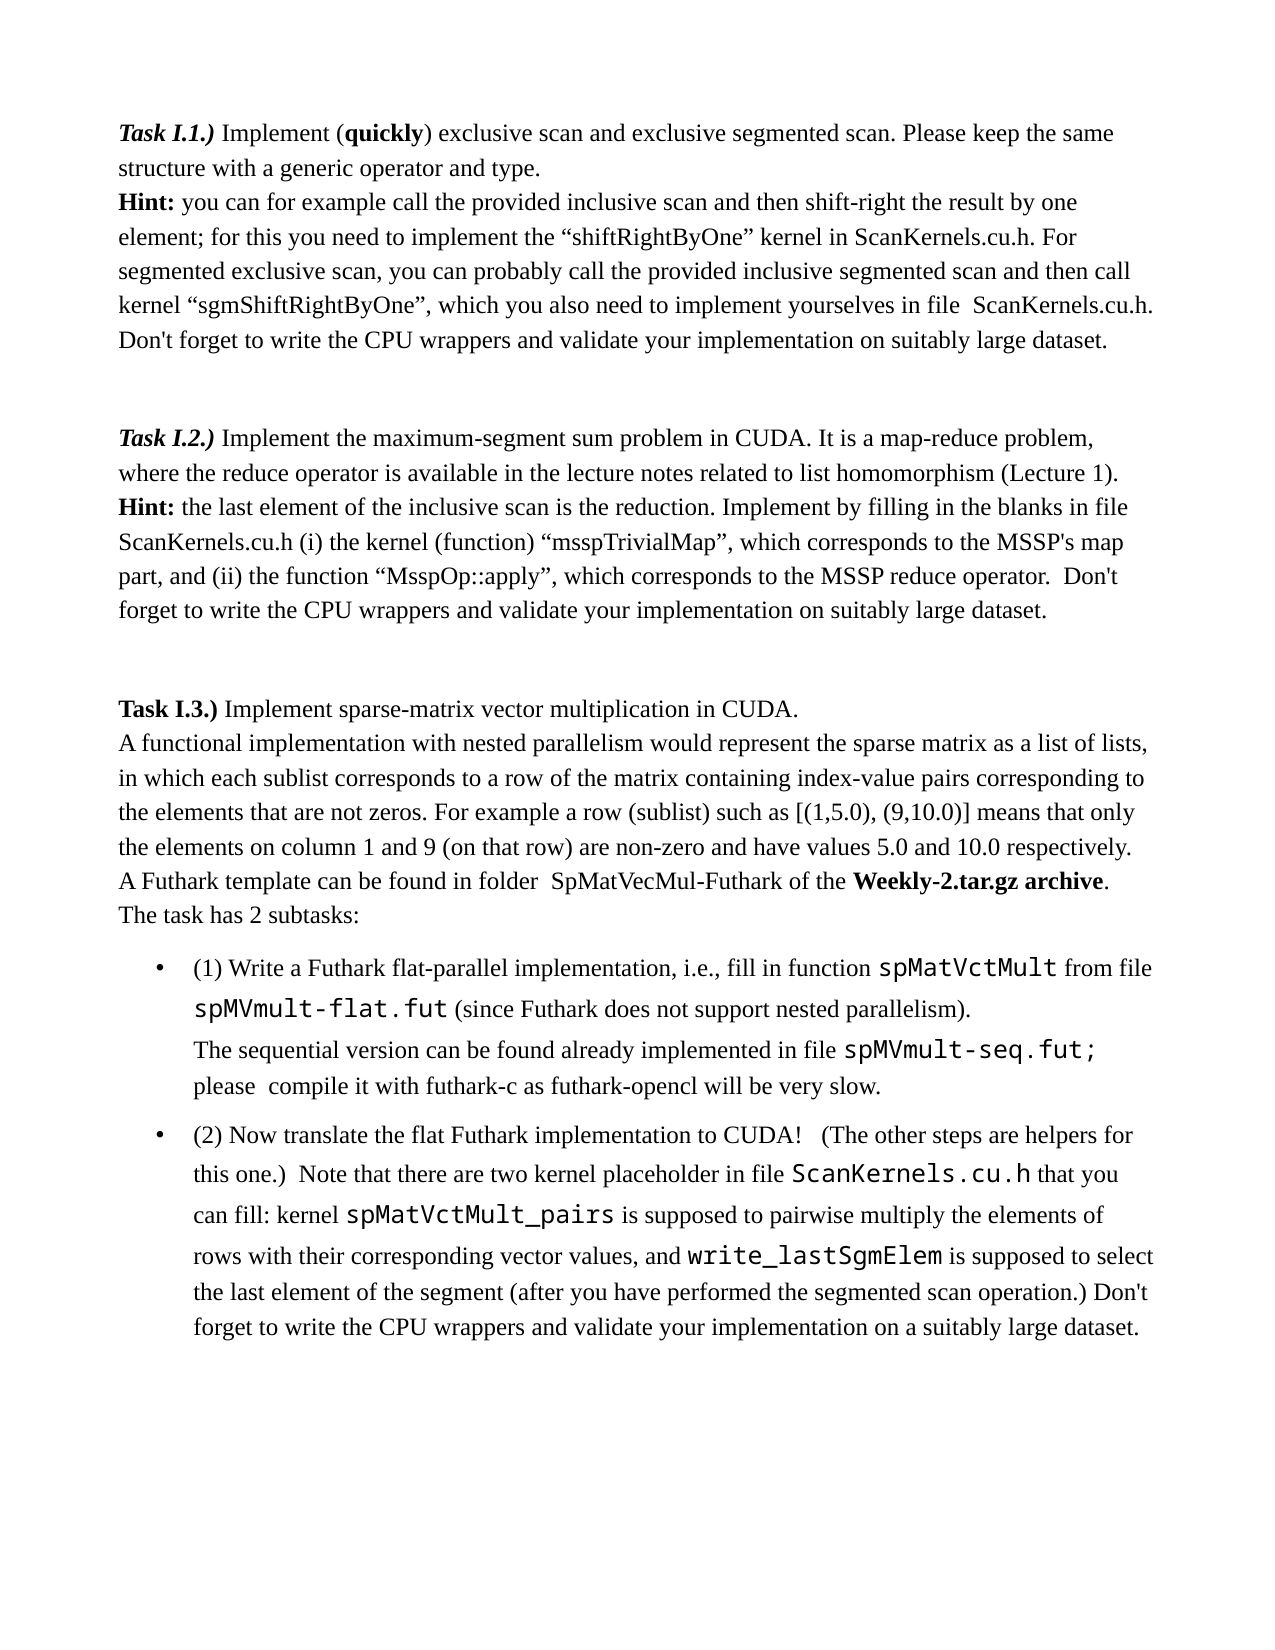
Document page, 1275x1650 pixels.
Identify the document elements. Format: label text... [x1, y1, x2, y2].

text Task I.1.) Implement (quickly) exclusive scan and exclusive segmented scan. Please keep the same structure with a generic operator and type. Hint: you can for example call the provided inclusive scan and then shift-right the result by one element; for this you need to implement the “shiftRightByOne” kernel in ScanKernels.cu.h. For segmented exclusive scan, you can probably call the provided inclusive segmented scan and then call kernel “sgmShiftRightByOne”, which you also need to implement yourselves in file ScanKernels.cu.h. Don't forget to write the CPU wrappers and validate your implementation on suitably large dataset. [118, 118, 1157, 354]
list (1) Write a Futhark flat-parallel implementation, i.e., fill in function spMatVctMult from file spMVmult-flat.fut (since Futhark does not support nested parallelism). The sequential version can be found already implemented in file spMVmult-seq.fut; please compile it with futhark-c as futhark-opencl will be very slow. [156, 949, 1157, 1100]
text Task I.3.) Implement sparse-matrix vector multiplication in CUDA. A functional implementation with nested parallelism would represent the sparse matrix as a list of lists, in which each sublist corresponds to a row of the matrix containing index-value pairs corresponding to the elements that are not zeros. For example a row (sublist) such as [(1,5.0), (9,10.0)] means that only the elements on column 1 and 9 (on that row) are non-zero and have values 5.0 and 10.0 respectively. A Futhark template can be found in folder SpMatVecMul-Futhark of the Weekly-2.tar.gz archive. The task has 2 subtasks: [118, 694, 1157, 929]
list (2) Now translate the flat Futhark implementation to CUDA! (The other steps are helpers for this one.) Note that there are two kernel placeholder in file ScanKernels.cu.h that you can fill: kernel spMatVctMult_pairs is supposed to pairwise multiply the elements of rows with their corresponding vector values, and write_lastSgmElem is supposed to select the last element of the segment (after you have performed the segmented scan operation.) Don't forget to write the CPU wrappers and validate your implementation on a suitably large dataset. [156, 1120, 1157, 1444]
text Task I.2.) Implement the maximum-segment sum problem in CUDA. It is a map-reduce problem, where the reduce operator is available in the lecture notes related to list homomorphism (Lecture 1). Hint: the last element of the inclusive scan is the reduction. Implement by filling in the blanks in file ScanKernels.cu.h (i) the kernel (function) “msspTrivialMap”, which corresponds to the MSSP's map part, and (ii) the function “MsspOp::apply”, which corresponds to the MSSP reduce operator. Don't forget to write the CPU wrappers and validate your implementation on suitably large dataset. [118, 423, 1157, 624]
